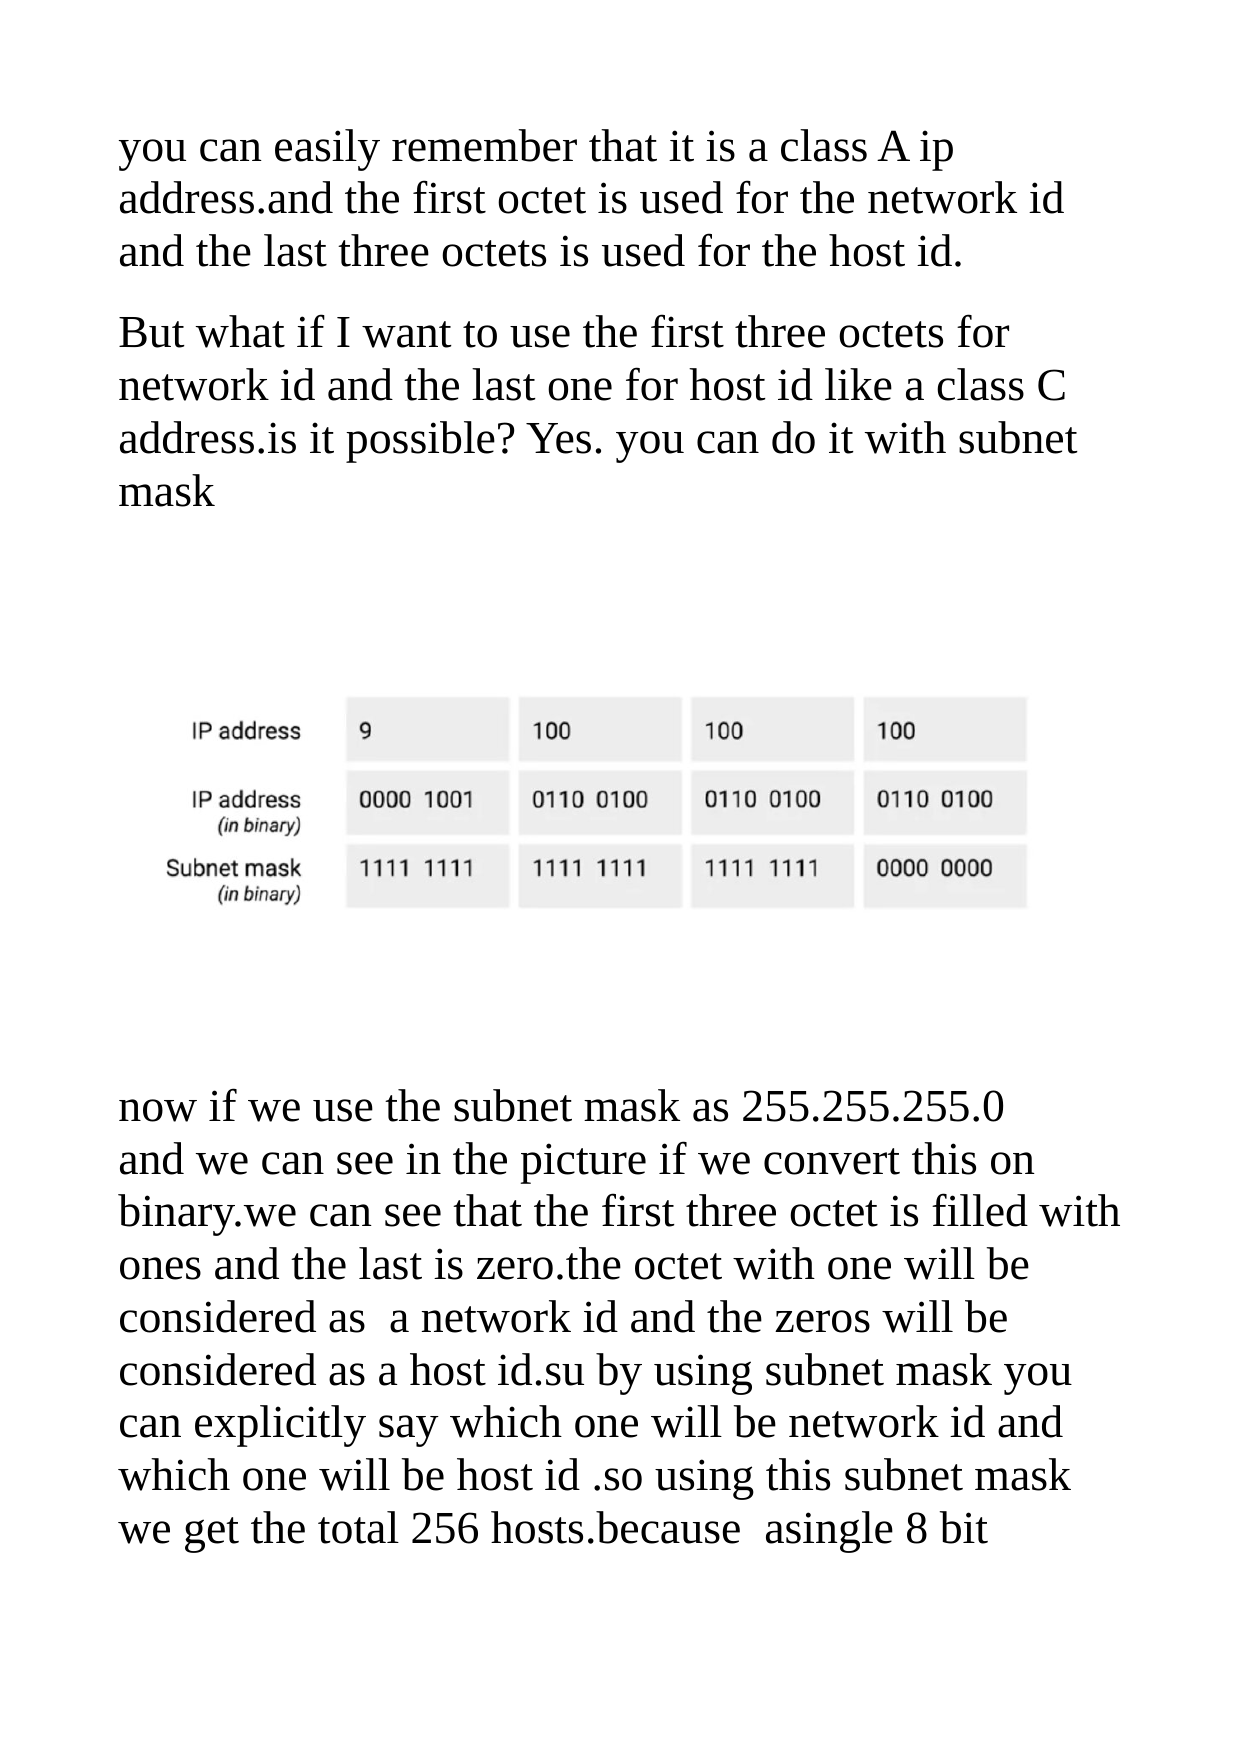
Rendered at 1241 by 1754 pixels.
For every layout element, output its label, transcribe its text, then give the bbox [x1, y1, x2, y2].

text But what if I want to use the first three octets for network id and the last one for host id like a class C address.is it possible? Yes. you can do it with subnet mask [118, 305, 1122, 516]
text you can easily remember that it is a class A ip address.and the first octet is used for the network id and the last three octets is used for the host id. [118, 118, 1122, 276]
text and we can see in the picture if we convert this on binary.we can see that the first three octet is filled with ones and the last is zero.the octet with one will be considered as a network id and the zeros will be considered as a host id.su by using subnet mask you can explicitly say which one will be network id and which one will be host id .so using this subnet mask we get the total 256 hosts.because asingle 8 bit [118, 1131, 1122, 1553]
text now if we use the subnet mask as 255.255.255.0 [118, 1079, 1122, 1131]
picture [118, 544, 1123, 1050]
